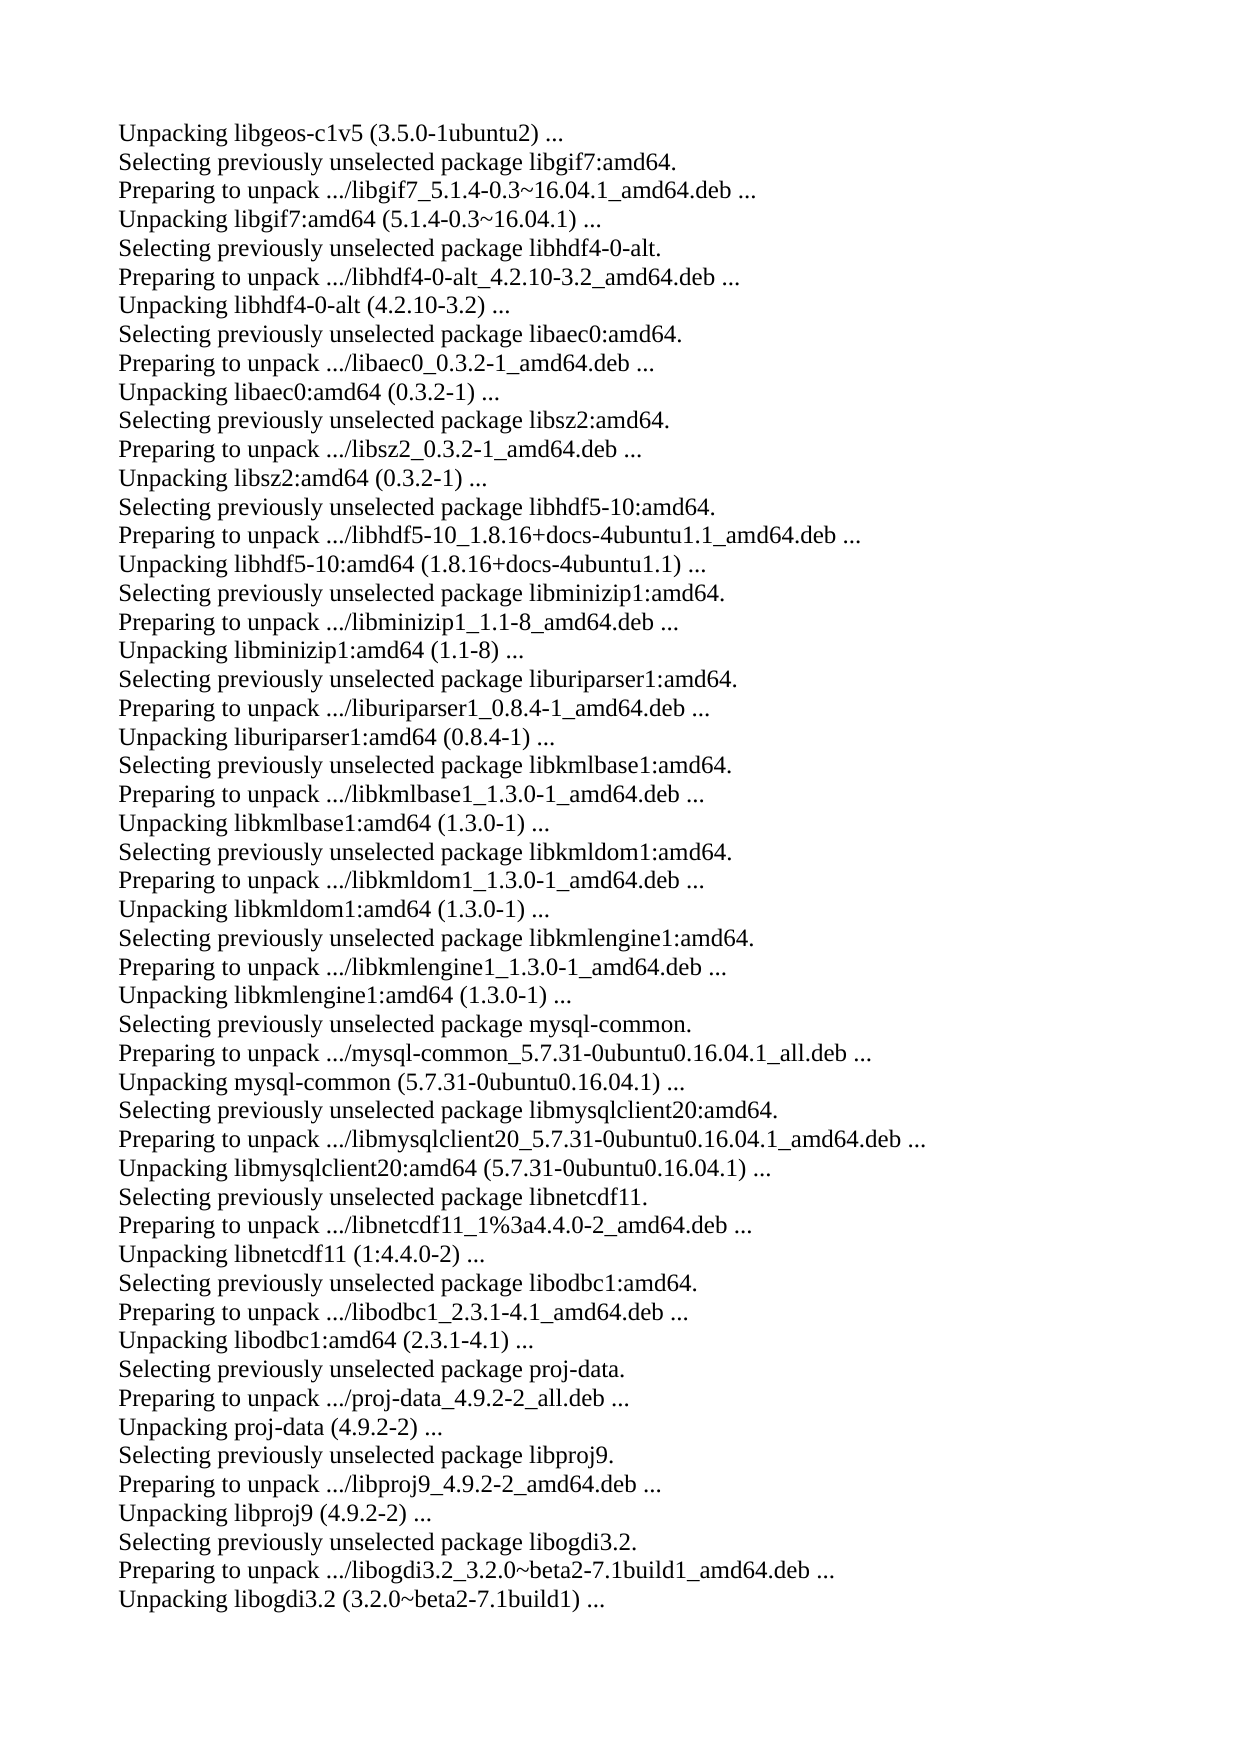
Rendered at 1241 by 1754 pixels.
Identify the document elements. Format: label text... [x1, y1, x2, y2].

text Unpacking libmysqlclient20:amd64 (5.7.31-0ubuntu0.16.04.1) ... [118, 1153, 1122, 1182]
text Preparing to unpack .../libogdi3.2_3.2.0~beta2-7.1build1_amd64.deb ... [118, 1556, 1122, 1584]
text Unpacking libaec0:amd64 (0.3.2-1) ... [118, 377, 1122, 406]
text Selecting previously unselected package liburiparser1:amd64. [118, 664, 1122, 693]
text Preparing to unpack .../proj-data_4.9.2-2_all.deb ... [118, 1383, 1122, 1412]
text Preparing to unpack .../libhdf5-10_1.8.16+docs-4ubuntu1.1_amd64.deb ... [118, 521, 1122, 549]
text Unpacking libkmldom1:amd64 (1.3.0-1) ... [118, 894, 1122, 923]
text Unpacking libsz2:amd64 (0.3.2-1) ... [118, 463, 1122, 492]
text Unpacking libhdf5-10:amd64 (1.8.16+docs-4ubuntu1.1) ... [118, 549, 1122, 578]
text Selecting previously unselected package libminizip1:amd64. [118, 578, 1122, 607]
text Selecting previously unselected package libhdf4-0-alt. [118, 233, 1122, 262]
text Selecting previously unselected package libkmldom1:amd64. [118, 837, 1122, 866]
text Preparing to unpack .../libhdf4-0-alt_4.2.10-3.2_amd64.deb ... [118, 262, 1122, 291]
text Preparing to unpack .../mysql-common_5.7.31-0ubuntu0.16.04.1_all.deb ... [118, 1038, 1122, 1067]
text Unpacking libminizip1:amd64 (1.1-8) ... [118, 636, 1122, 664]
text Selecting previously unselected package proj-data. [118, 1354, 1122, 1383]
text Unpacking libkmlengine1:amd64 (1.3.0-1) ... [118, 981, 1122, 1009]
text Preparing to unpack .../libaec0_0.3.2-1_amd64.deb ... [118, 348, 1122, 377]
text Selecting previously unselected package libmysqlclient20:amd64. [118, 1096, 1122, 1124]
text Unpacking libgif7:amd64 (5.1.4-0.3~16.04.1) ... [118, 204, 1122, 233]
text Unpacking liburiparser1:amd64 (0.8.4-1) ... [118, 722, 1122, 751]
text Preparing to unpack .../libmysqlclient20_5.7.31-0ubuntu0.16.04.1_amd64.deb ... [118, 1124, 1122, 1153]
text Unpacking libhdf4-0-alt (4.2.10-3.2) ... [118, 291, 1122, 319]
text Preparing to unpack .../libgif7_5.1.4-0.3~16.04.1_amd64.deb ... [118, 176, 1122, 204]
text Preparing to unpack .../libsz2_0.3.2-1_amd64.deb ... [118, 434, 1122, 463]
text Preparing to unpack .../libproj9_4.9.2-2_amd64.deb ... [118, 1469, 1122, 1498]
text Unpacking libogdi3.2 (3.2.0~beta2-7.1build1) ... [118, 1584, 1122, 1613]
text Preparing to unpack .../libkmlbase1_1.3.0-1_amd64.deb ... [118, 779, 1122, 808]
text Preparing to unpack .../liburiparser1_0.8.4-1_amd64.deb ... [118, 693, 1122, 722]
text Selecting previously unselected package libodbc1:amd64. [118, 1268, 1122, 1297]
text Preparing to unpack .../libodbc1_2.3.1-4.1_amd64.deb ... [118, 1297, 1122, 1326]
text Preparing to unpack .../libkmlengine1_1.3.0-1_amd64.deb ... [118, 952, 1122, 981]
text Selecting previously unselected package libkmlengine1:amd64. [118, 923, 1122, 952]
text Selecting previously unselected package libproj9. [118, 1441, 1122, 1469]
text Unpacking libproj9 (4.9.2-2) ... [118, 1498, 1122, 1527]
text Unpacking proj-data (4.9.2-2) ... [118, 1412, 1122, 1441]
text Preparing to unpack .../libkmldom1_1.3.0-1_amd64.deb ... [118, 866, 1122, 894]
text Unpacking libkmlbase1:amd64 (1.3.0-1) ... [118, 808, 1122, 837]
text Unpacking mysql-common (5.7.31-0ubuntu0.16.04.1) ... [118, 1067, 1122, 1096]
text Unpacking libnetcdf11 (1:4.4.0-2) ... [118, 1239, 1122, 1268]
text Selecting previously unselected package libogdi3.2. [118, 1527, 1122, 1556]
text Selecting previously unselected package libsz2:amd64. [118, 406, 1122, 434]
text Selecting previously unselected package libaec0:amd64. [118, 319, 1122, 348]
text Selecting previously unselected package libnetcdf11. [118, 1182, 1122, 1211]
text Selecting previously unselected package libgif7:amd64. [118, 147, 1122, 176]
text Preparing to unpack .../libminizip1_1.1-8_amd64.deb ... [118, 607, 1122, 636]
text Selecting previously unselected package libkmlbase1:amd64. [118, 751, 1122, 779]
text Selecting previously unselected package libhdf5-10:amd64. [118, 492, 1122, 521]
text Selecting previously unselected package mysql-common. [118, 1009, 1122, 1038]
text Preparing to unpack .../libnetcdf11_1%3a4.4.0-2_amd64.deb ... [118, 1211, 1122, 1239]
text Unpacking libgeos-c1v5 (3.5.0-1ubuntu2) ... [118, 118, 1122, 147]
text Unpacking libodbc1:amd64 (2.3.1-4.1) ... [118, 1326, 1122, 1354]
